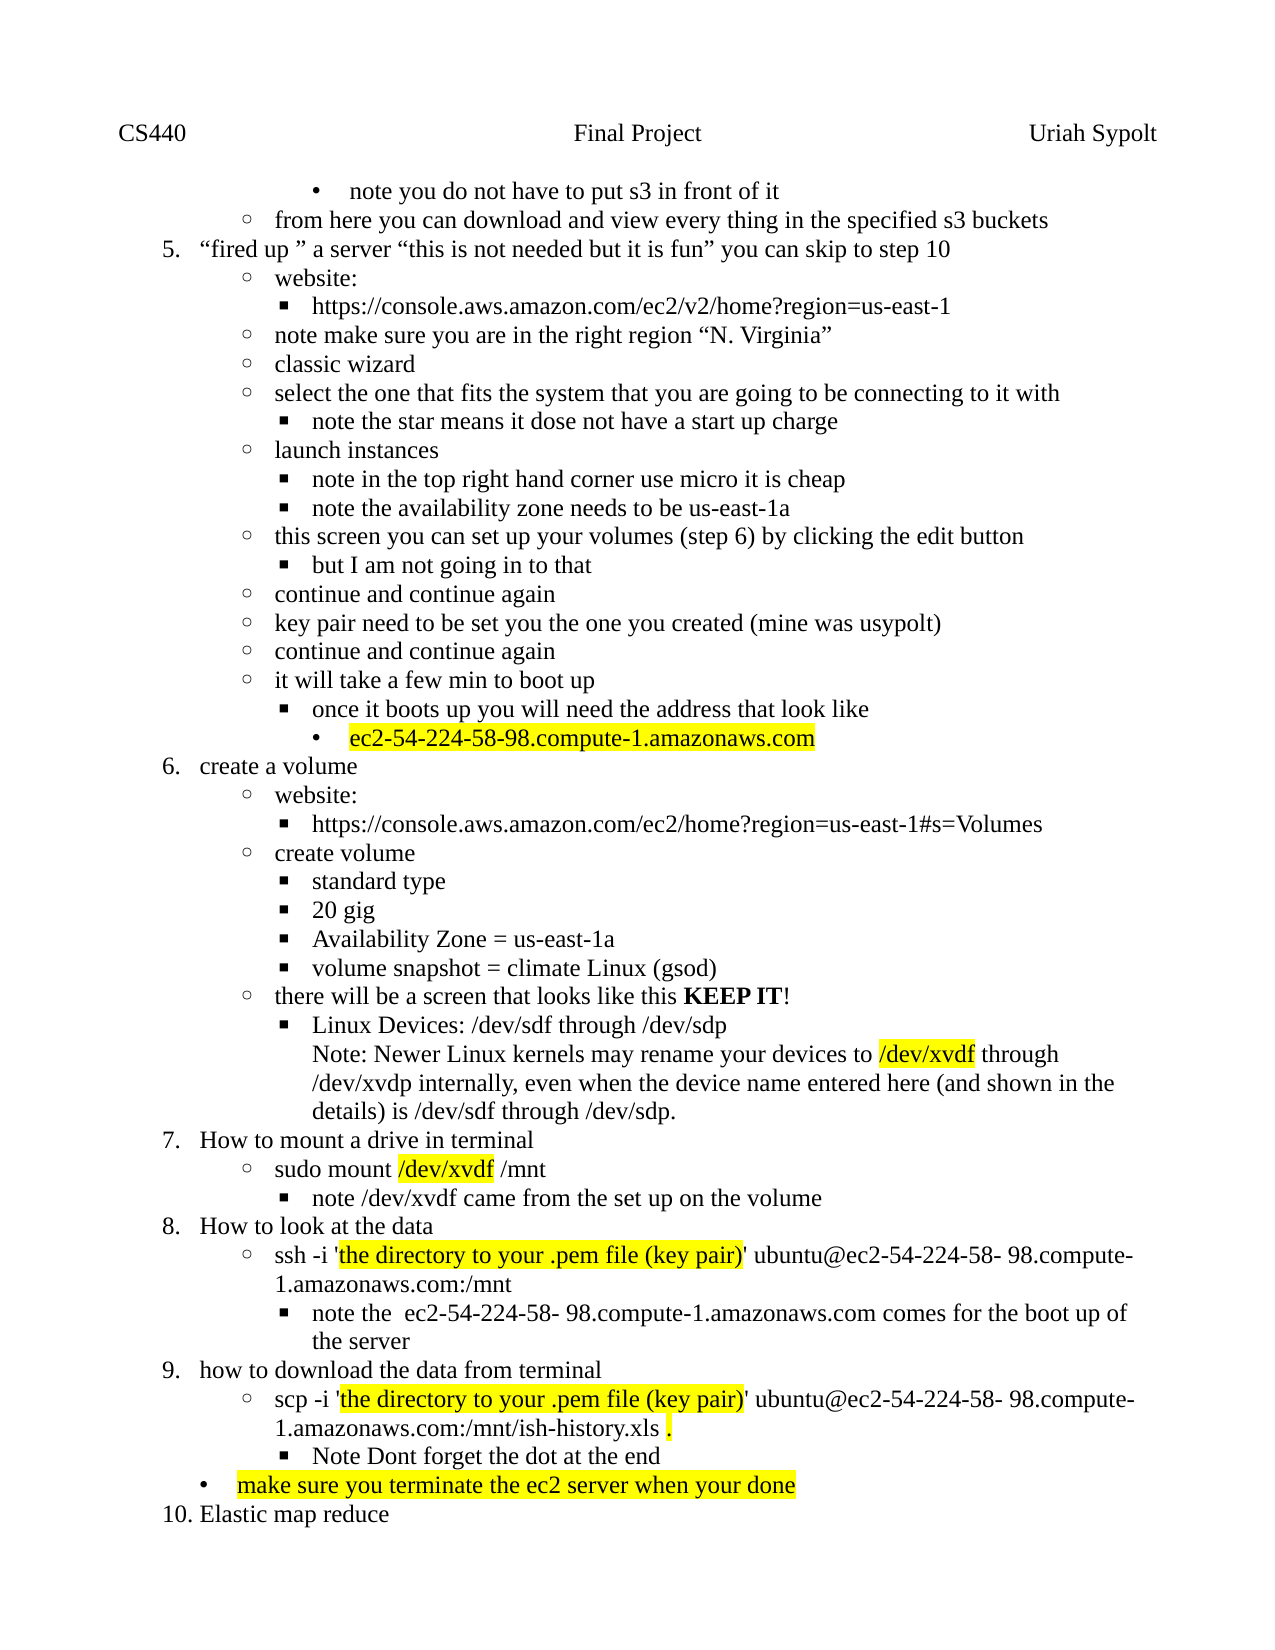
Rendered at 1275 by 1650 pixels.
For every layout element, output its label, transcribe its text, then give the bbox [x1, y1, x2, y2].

list note make sure you are in the right region “N. Virginia” [237, 320, 1157, 349]
list Availability Zone = us-east-1a [274, 924, 1157, 953]
list classic wizard [237, 349, 1157, 378]
list Note Dont forget the dot at the end [274, 1441, 1157, 1470]
list note the availability zone needs to be us-east-1a [274, 493, 1157, 521]
list “fired up ” a server “this is not needed but it is fun” you can skip to step 10 [162, 234, 1157, 263]
list How to look at the data [162, 1211, 1157, 1240]
list website: [237, 780, 1157, 809]
list create volume [237, 838, 1157, 866]
list How to mount a drive in terminal [162, 1125, 1157, 1154]
list note the star means it dose not have a start up charge [274, 406, 1157, 435]
list note the ec2-54-224-58- 98.compute-1.amazonaws.com comes for the boot up of the server [274, 1298, 1157, 1355]
list select the one that fits the system that you are going to be connecting to it with [237, 378, 1157, 406]
list website: [237, 263, 1157, 291]
list from here you can download and view every thing in the specified s3 buckets [237, 205, 1157, 234]
list it will take a few min to boot up [237, 665, 1157, 694]
list this screen you can set up your volumes (step 6) by clicking the edit button [237, 521, 1157, 550]
list Elastic map reduce [162, 1499, 1157, 1528]
list ec2-54-224-58-98.compute-1.amazonaws.com [312, 723, 1157, 751]
list continue and continue again [237, 636, 1157, 665]
list ssh -i 'the directory to your .pem file (key pair)' ubuntu@ec2-54-224-58- 98.compute-1.amazonaws.com:/mnt [237, 1240, 1157, 1298]
list there will be a screen that looks like this KEEP IT! [237, 981, 1157, 1010]
list standard type [274, 866, 1157, 895]
list once it boots up you will need the address that look like [274, 694, 1157, 723]
list note you do not have to put s3 in front of it [312, 176, 1157, 205]
list how to download the data from terminal [162, 1355, 1157, 1384]
list https://console.aws.amazon.com/ec2/v2/home?region=us-east-1 [274, 291, 1157, 320]
list scp -i 'the directory to your .pem file (key pair)' ubuntu@ec2-54-224-58- 98.compute-1.amazonaws.com:/mnt/ish-history.xls . [237, 1384, 1157, 1441]
list make sure you terminate the ec2 server when your done [199, 1470, 1157, 1499]
list note in the top right hand corner use micro it is cheap [274, 464, 1157, 493]
list note /dev/xvdf came from the set up on the volume [274, 1183, 1157, 1211]
list but I am not going in to that [274, 550, 1157, 579]
list sudo mount /dev/xvdf /mnt [237, 1154, 1157, 1183]
list https://console.aws.amazon.com/ec2/home?region=us-east-1#s=Volumes [274, 809, 1157, 838]
list Note: Newer Linux kernels may rename your devices to /dev/xvdf through /dev/xvdp internally, even when the device name entered here (and shown in the details) is /dev/sdf through /dev/sdp. [274, 1039, 1157, 1125]
list create a volume [162, 751, 1157, 780]
list 20 gig [274, 895, 1157, 924]
list Linux Devices: /dev/sdf through /dev/sdp [274, 1010, 1157, 1039]
list key pair need to be set you the one you created (mine was usypolt) [237, 608, 1157, 636]
list volume snapshot = climate Linux (gsod) [274, 953, 1157, 981]
list launch instances [237, 435, 1157, 464]
list continue and continue again [237, 579, 1157, 608]
